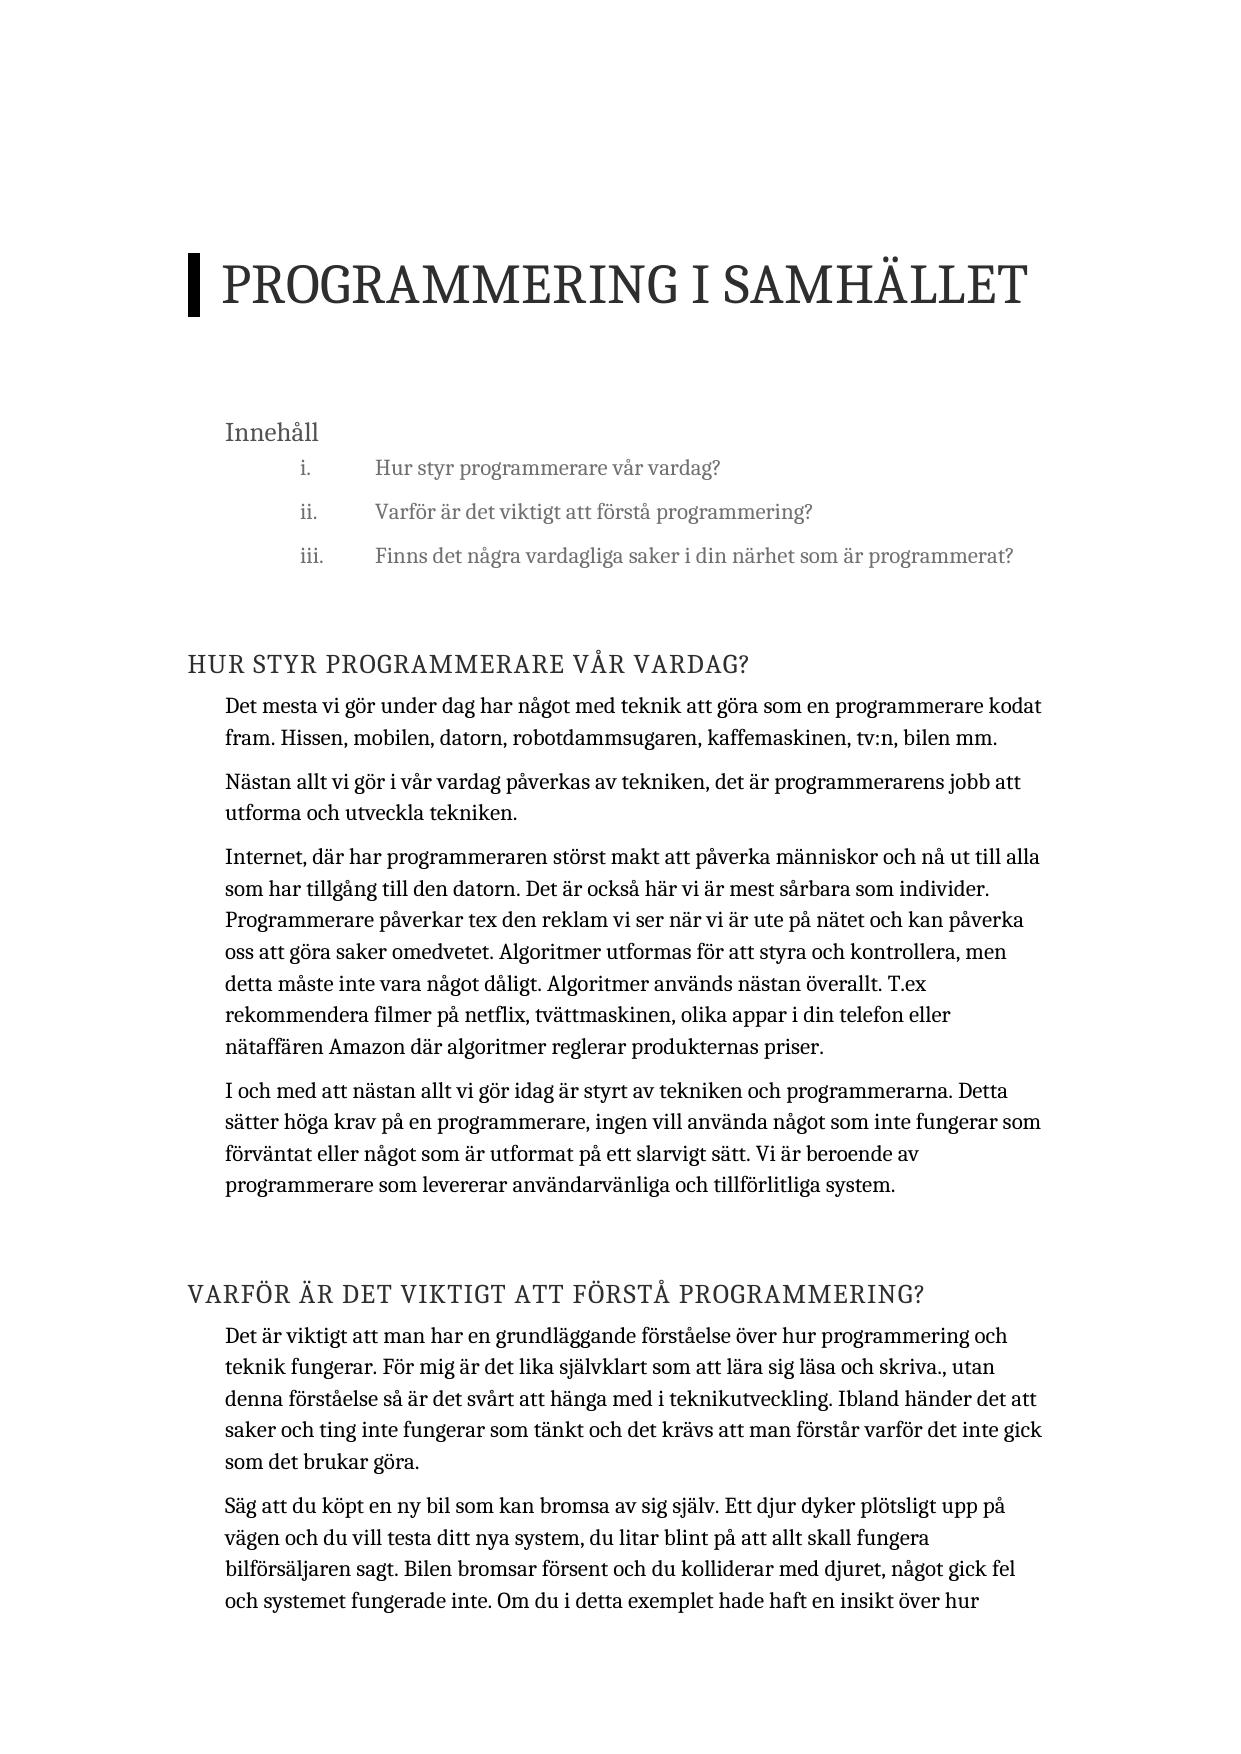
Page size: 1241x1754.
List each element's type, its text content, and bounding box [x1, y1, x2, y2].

list Hur styr programmerare vår vardag? [300, 455, 1053, 481]
text Det mesta vi gör under dag har något med teknik att göra som en programmerare kodat fram. Hissen, mobilen, datorn, robotdammsugaren, kaffemaskinen, tv:n, bilen mm. [225, 693, 1053, 751]
list Varför är det viktigt att förstå programmering? [300, 499, 1053, 525]
subtitle Varför är det viktigt att förstå programmering? [187, 1279, 1053, 1310]
text Internet, där har programmeraren störst makt att påverka människor och nå ut till alla som har tillgång till den datorn. Det är också här vi är mest sårbara som individer. Programmerare påverkar tex den reklam vi ser när vi är ute på nätet och kan påverka oss att göra saker omedvetet. Algoritmer utformas för att styra och kontrollera, men detta måste inte vara något dåligt. Algoritmer används nästan överallt. T.ex rekommendera filmer på netflix, tvättmaskinen, olika appar i din telefon eller nätaffären Amazon där algoritmer reglerar produkternas priser. [225, 844, 1053, 1060]
list Finns det några vardagliga saker i din närhet som är programmerat? [300, 543, 1053, 569]
text Säg att du köpt en ny bil som kan bromsa av sig själv. Ett djur dyker plötsligt upp på vägen och du vill testa ditt nya system, du litar blint på att allt skall fungera bilförsäljaren sagt. Bilen bromsar försent och du kolliderar med djuret, något gick fel och systemet fungerade inte. Om du i detta exemplet hade haft en insikt över hur [225, 1493, 1053, 1614]
text Det är viktigt att man har en grundläggande förståelse över hur programmering och teknik fungerar. För mig är det lika självklart som att lära sig läsa och skriva., utan denna förståelse så är det svårt att hänga med i teknikutveckling. Ibland händer det att saker och ting inte fungerar som tänkt och det krävs att man förstår varför det inte gick som det brukar göra. [225, 1322, 1053, 1475]
subtitle Hur styr programmerare vår vardag? [187, 649, 1053, 681]
subtitle Innehåll [225, 417, 1053, 448]
text I och med att nästan allt vi gör idag är styrt av tekniken och programmerarna. Detta sätter höga krav på en programmerare, ingen vill använda något som inte fungerar som förväntat eller något som är utformat på ett slarvigt sätt. Vi är beroende av programmerare som levererar användarvänliga och tillförlitliga system. [225, 1078, 1053, 1199]
text programmering i samhället [200, 253, 1053, 317]
text Nästan allt vi gör i vår vardag påverkas av tekniken, det är programmerarens jobb att utforma och utveckla tekniken. [225, 768, 1053, 826]
